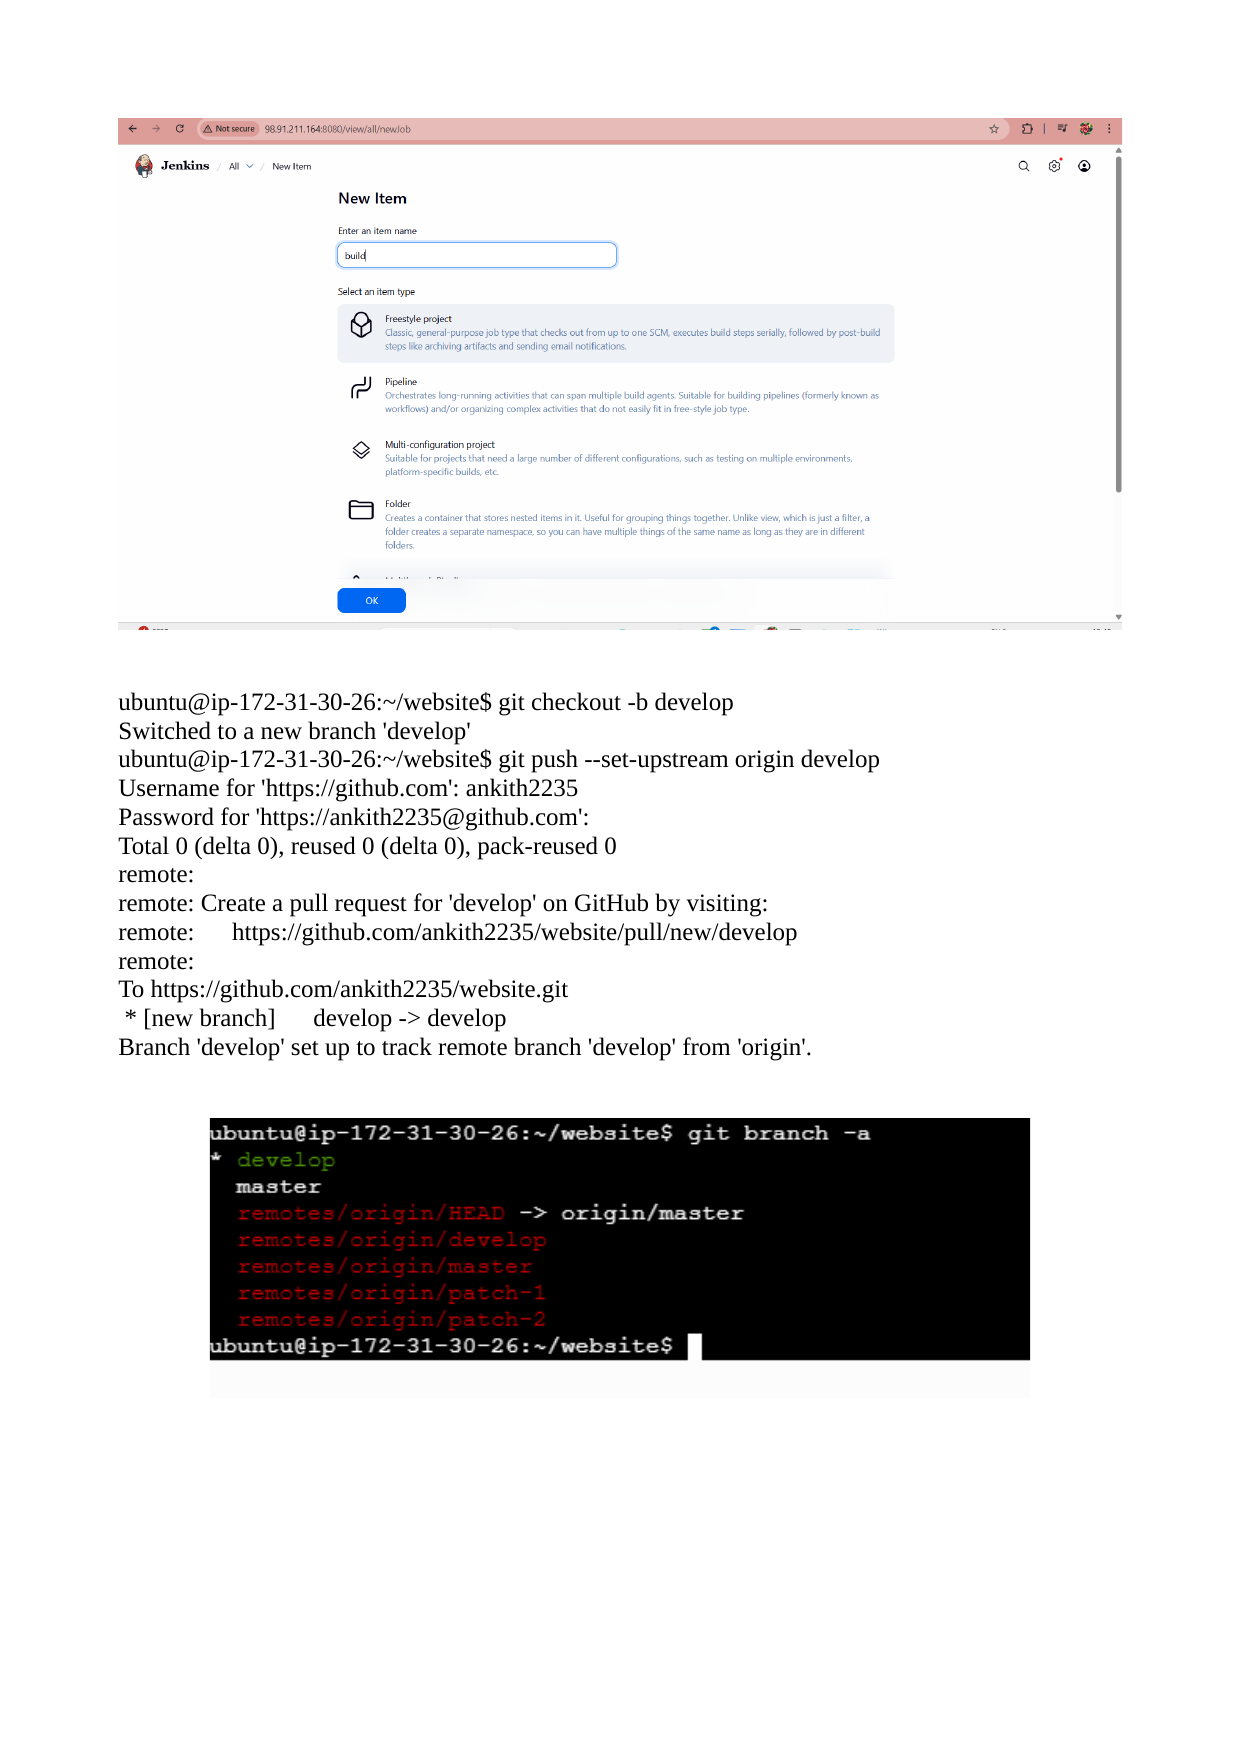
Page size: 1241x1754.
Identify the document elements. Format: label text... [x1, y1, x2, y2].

text To https://github.com/ankith2235/website.git [118, 974, 1122, 1003]
text ubuntu@ip-172-31-30-26:~/website$ git checkout -b develop [118, 687, 1122, 716]
picture [209, 1118, 1031, 1398]
text ubuntu@ip-172-31-30-26:~/website$ git push --set-upstream origin develop [118, 744, 1122, 773]
text Switched to a new branch 'develop' [118, 716, 1122, 744]
text Total 0 (delta 0), reused 0 (delta 0), pack-reused 0 [118, 831, 1122, 859]
text Password for 'https://ankith2235@github.com': [118, 802, 1122, 831]
text Username for 'https://github.com': ankith2235 [118, 773, 1122, 802]
text remote: https://github.com/ankith2235/website/pull/new/develop [118, 917, 1122, 946]
text remote: Create a pull request for 'develop' on GitHub by visiting: [118, 888, 1122, 917]
text remote: [118, 859, 1122, 888]
text * [new branch] develop -> develop [118, 1003, 1122, 1032]
text Branch 'develop' set up to track remote branch 'develop' from 'origin'. [118, 1032, 1122, 1061]
picture [118, 118, 1123, 630]
text remote: [118, 946, 1122, 974]
